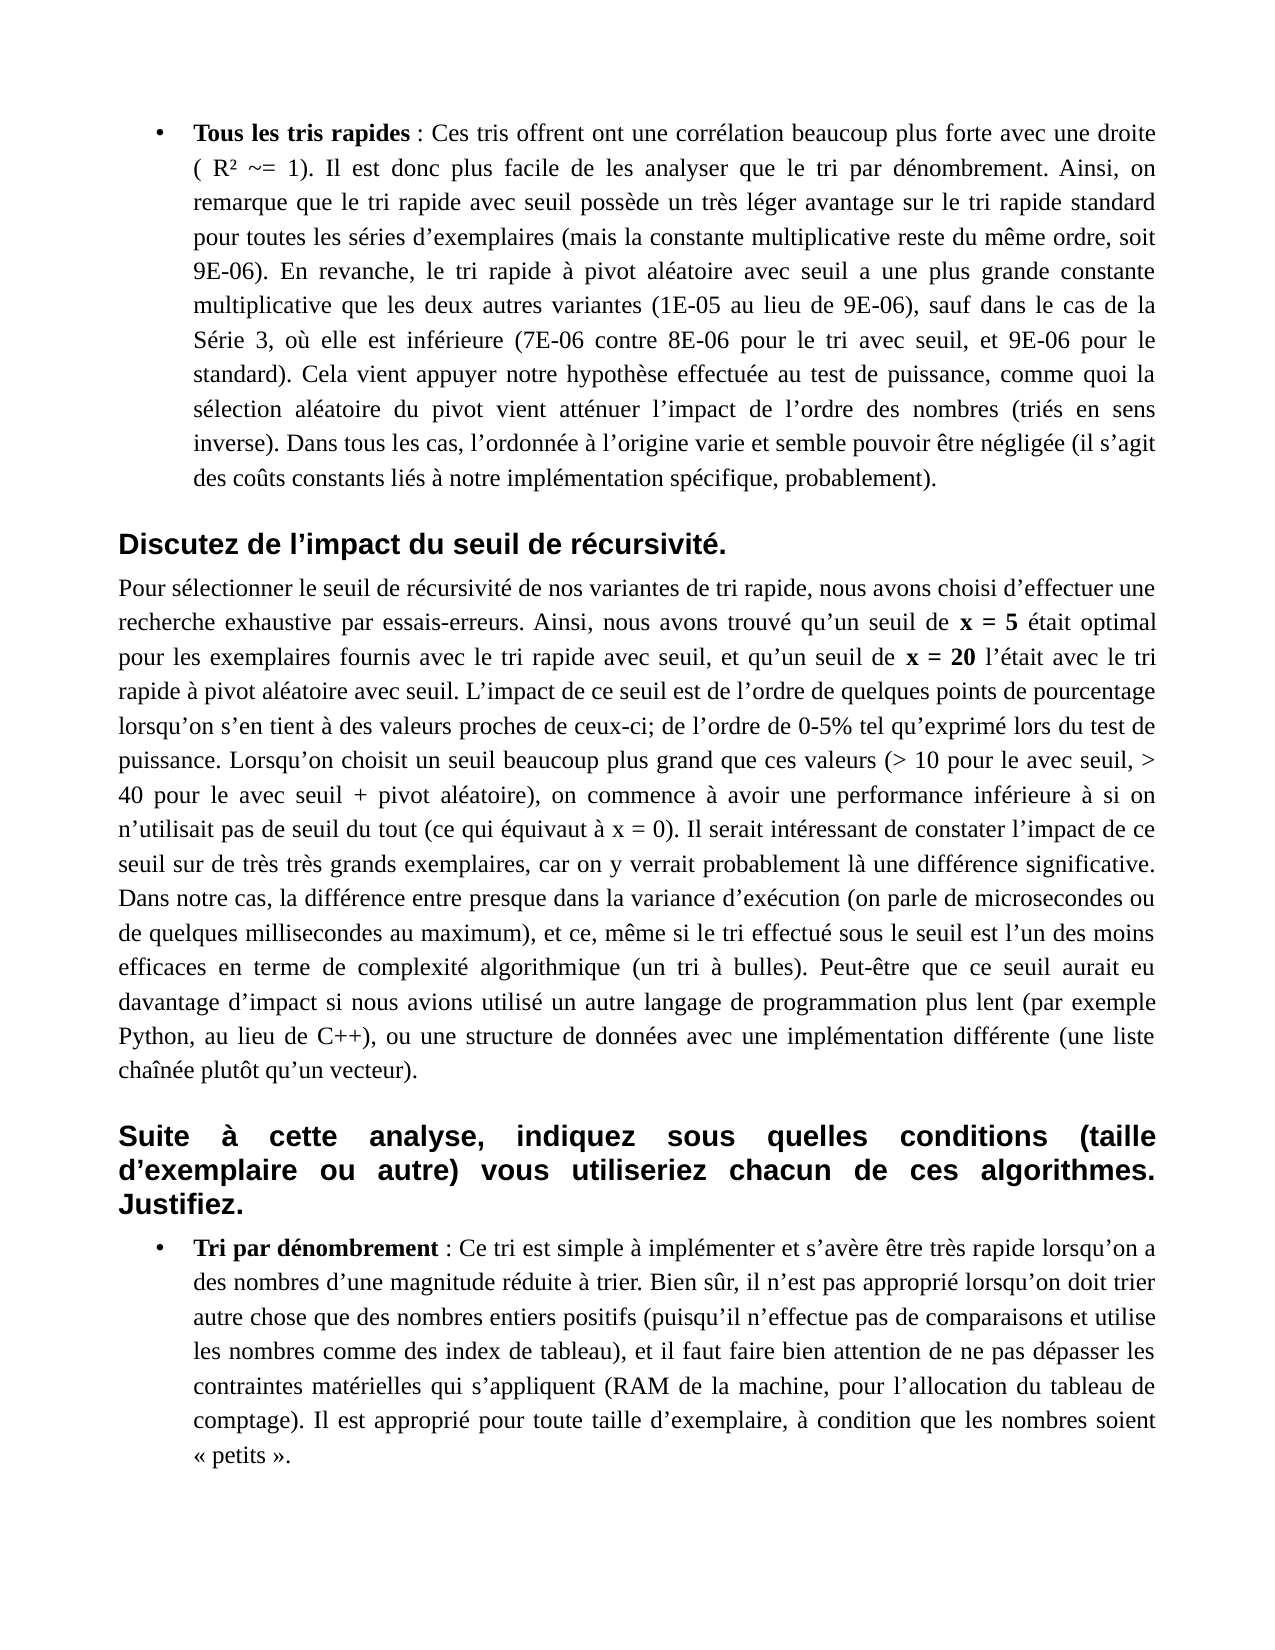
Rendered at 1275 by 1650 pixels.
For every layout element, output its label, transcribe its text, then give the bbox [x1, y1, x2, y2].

text Pour sélectionner le seuil de récursivité de nos variantes de tri rapide, nous avons choisi d’effectuer une recherche exhaustive par essais-erreurs. Ainsi, nous avons trouvé qu’un seuil de x = 5 était optimal pour les exemplaires fournis avec le tri rapide avec seuil, et qu’un seuil de x = 20 l’était avec le tri rapide à pivot aléatoire avec seuil. L’impact de ce seuil est de l’ordre de quelques points de pourcentage lorsqu’on s’en tient à des valeurs proches de ceux-ci; de l’ordre de 0-5% tel qu’exprimé lors du test de puissance. Lorsqu’on choisit un seuil beaucoup plus grand que ces valeurs (> 10 pour le avec seuil, > 40 pour le avec seuil + pivot aléatoire), on commence à avoir une performance inférieure à si on n’utilisait pas de seuil du tout (ce qui équivaut à x = 0). Il serait intéressant de constater l’impact de ce seuil sur de très très grands exemplaires, car on y verrait probablement là une différence significative. Dans notre cas, la différence entre presque dans la variance d’exécution (on parle de microsecondes ou de quelques millisecondes au maximum), et ce, même si le tri effectué sous le seuil est l’un des moins efficaces en terme de complexité algorithmique (un tri à bulles). Peut-être que ce seuil aurait eu davantage d’impact si nous avions utilisé un autre langage de programmation plus lent (par exemple Python, au lieu de C++), ou une structure de données avec une implémentation différente (une liste chaînée plutôt qu’un vecteur). [118, 573, 1157, 1084]
list Tous les tris rapides : Ces tris offrent ont une corrélation beaucoup plus forte avec une droite ( R² ~= 1). Il est donc plus facile de les analyser que le tri par dénombrement. Ainsi, on remarque que le tri rapide avec seuil possède un très léger avantage sur le tri rapide standard pour toutes les séries d’exemplaires (mais la constante multiplicative reste du même ordre, soit 9E-06). En revanche, le tri rapide à pivot aléatoire avec seuil a une plus grande constante multiplicative que les deux autres variantes (1E-05 au lieu de 9E-06), sauf dans le cas de la Série 3, où elle est inférieure (7E-06 contre 8E-06 pour le tri avec seuil, et 9E-06 pour le standard). Cela vient appuyer notre hypothèse effectuée au test de puissance, comme quoi la sélection aléatoire du pivot vient atténuer l’impact de l’ordre des nombres (triés en sens inverse). Dans tous les cas, l’ordonnée à l’origine varie et semble pouvoir être négligée (il s’agit des coûts constants liés à notre implémentation spécifique, probablement). [156, 118, 1157, 492]
subtitle Suite à cette analyse, indiquez sous quelles conditions (taille d’exemplaire ou autre) vous utiliseriez chacun de ces algorithmes. Justifiez. [118, 1119, 1157, 1220]
subtitle Discutez de l’impact du seuil de récursivité. [118, 527, 1157, 560]
list Tri par dénombrement : Ce tri est simple à implémenter et s’avère être très rapide lorsqu’on a des nombres d’une magnitude réduite à trier. Bien sûr, il n’est pas approprié lorsqu’on doit trier autre chose que des nombres entiers positifs (puisqu’il n’effectue pas de comparaisons et utilise les nombres comme des index de tableau), et il faut faire bien attention de ne pas dépasser les contraintes matérielles qui s’appliquent (RAM de la machine, pour l’allocation du tableau de comptage). Il est approprié pour toute taille d’exemplaire, à condition que les nombres soient « petits ». [156, 1233, 1157, 1468]
